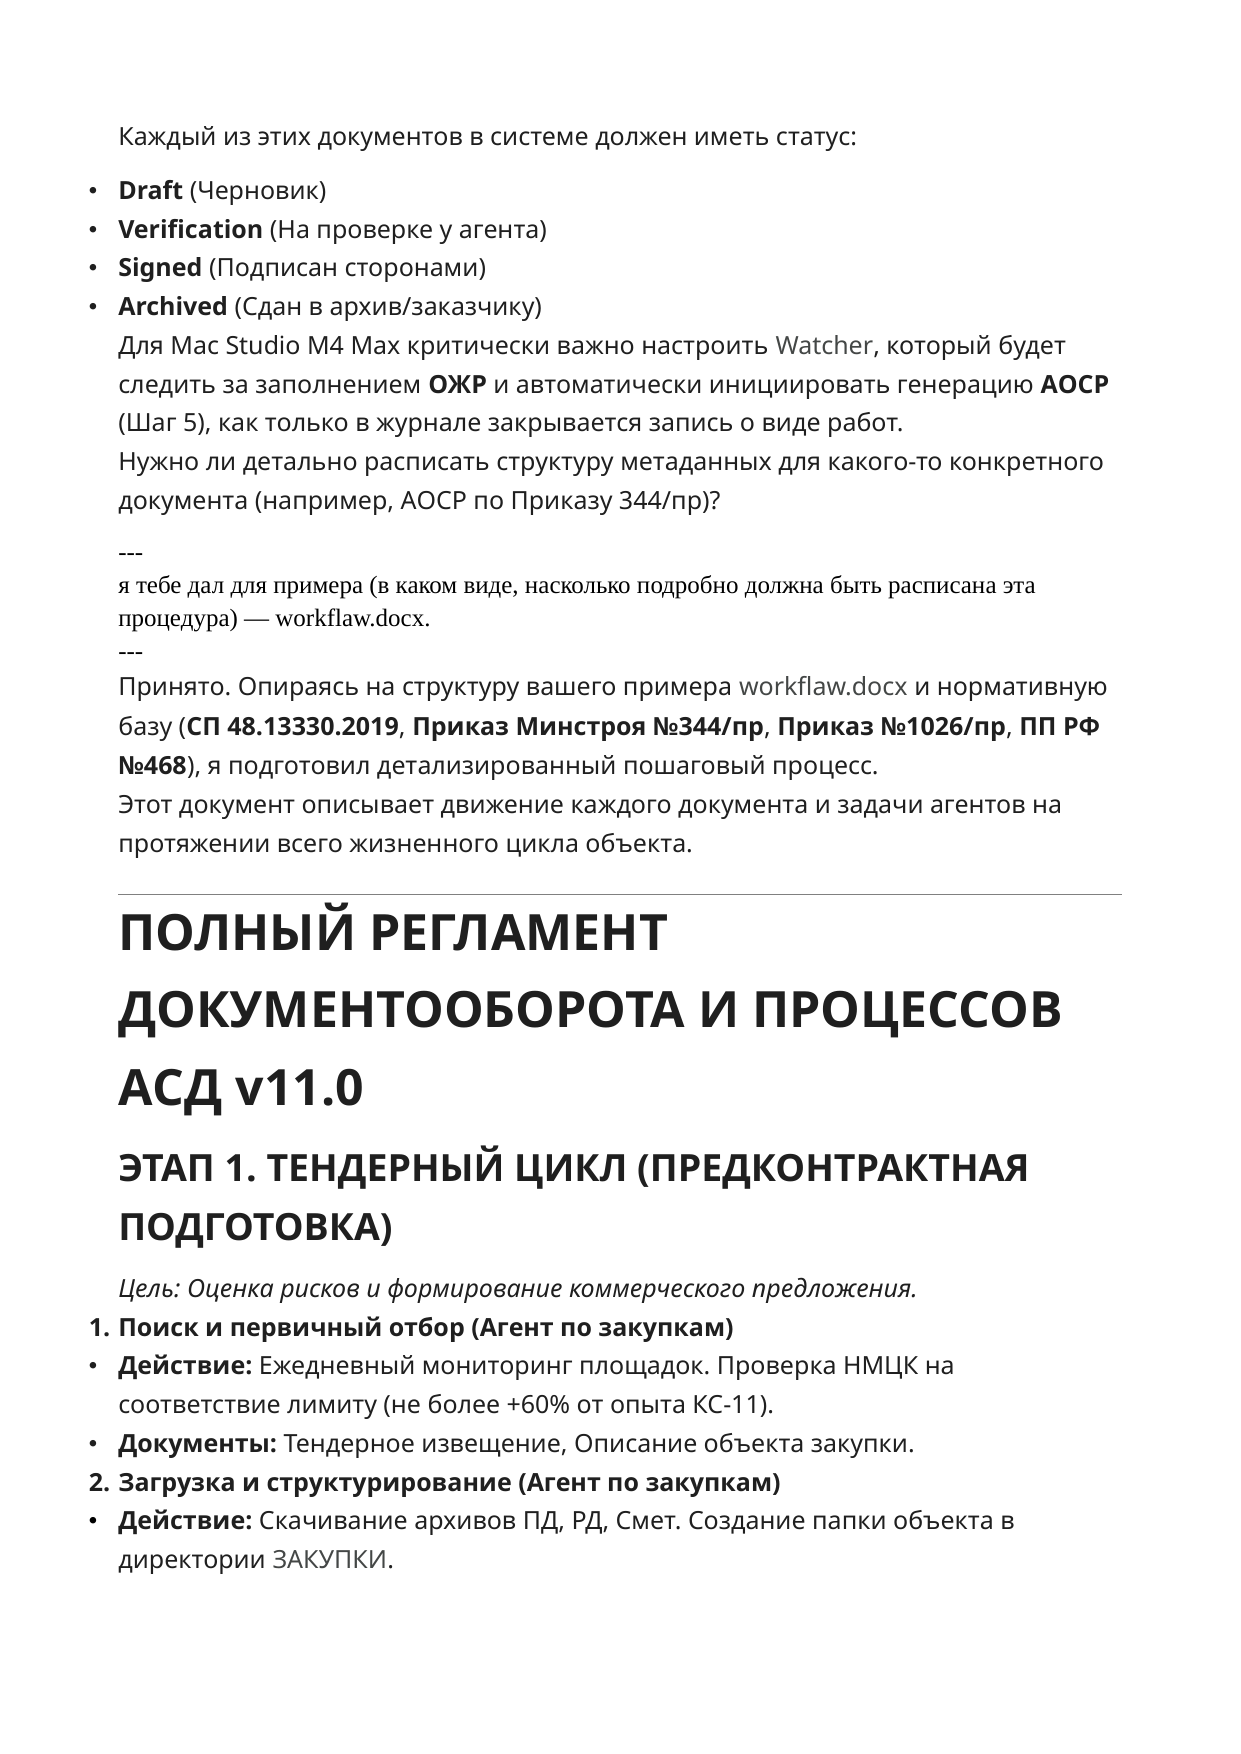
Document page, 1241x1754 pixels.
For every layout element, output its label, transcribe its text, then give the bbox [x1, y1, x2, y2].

subtitle ЭТАП 1. ТЕНДЕРНЫЙ ЦИКЛ (ПРЕДКОНТРАКТНАЯ ПОДГОТОВКА) [118, 1142, 1122, 1251]
list Действие: Ежедневный мониторинг площадок. Проверка НМЦК на соответствие лимиту (не более +60% от опыта КС-11). [118, 1348, 1122, 1421]
list Действие: Скачивание архивов ПД, РД, Смет. Создание папки объекта в директории ЗАКУПКИ. [118, 1503, 1122, 1576]
list Verification (На проверке у агента) [118, 211, 1122, 245]
text --- [118, 537, 1122, 566]
text Для Mac Studio M4 Max критически важно настроить Watcher, который будет следить за заполнением ОЖР и автоматически инициировать генерацию АОСР (Шаг 5), как только в журнале закрывается запись о виде работ. [118, 327, 1122, 439]
list Draft (Черновик) [118, 172, 1122, 207]
list Archived (Сдан в архив/заказчику) [118, 289, 1122, 323]
text Принято. Опираясь на структуру вашего примера workflaw.docx и нормативную базу (СП 48.13330.2019, Приказ Минстроя №344/пр, Приказ №1026/пр, ПП РФ №468), я подготовил детализированный пошаговый процесс. [118, 669, 1122, 781]
text Нужно ли детально расписать структуру метаданных для какого-то конкретного документа (например, АОСР по Приказу 344/пр)? [118, 444, 1122, 517]
text Каждый из этих документов в системе должен иметь статус: [118, 118, 1122, 152]
text Цель: Оценка рисков и формирование коммерческого предложения. [118, 1271, 1122, 1304]
list Загрузка и структурирование (Агент по закупкам) [118, 1464, 1122, 1498]
subtitle ПОЛНЫЙ РЕГЛАМЕНТ ДОКУМЕНТООБОРОТА И ПРОЦЕССОВ АСД v11.0 [118, 896, 1122, 1120]
text я тебе дал для примера (в каком виде, насколько подробно должна быть расписана эта процедура) — workflaw.docx. [118, 570, 1122, 632]
list Документы: Тендерное извещение, Описание объекта закупки. [118, 1426, 1122, 1459]
list Signed (Подписан сторонами) [118, 250, 1122, 284]
list Поиск и первичный отбор (Агент по закупкам) [118, 1309, 1122, 1343]
text --- [118, 636, 1122, 665]
text Этот документ описывает движение каждого документа и задачи агентов на протяжении всего жизненного цикла объекта. [118, 786, 1122, 859]
